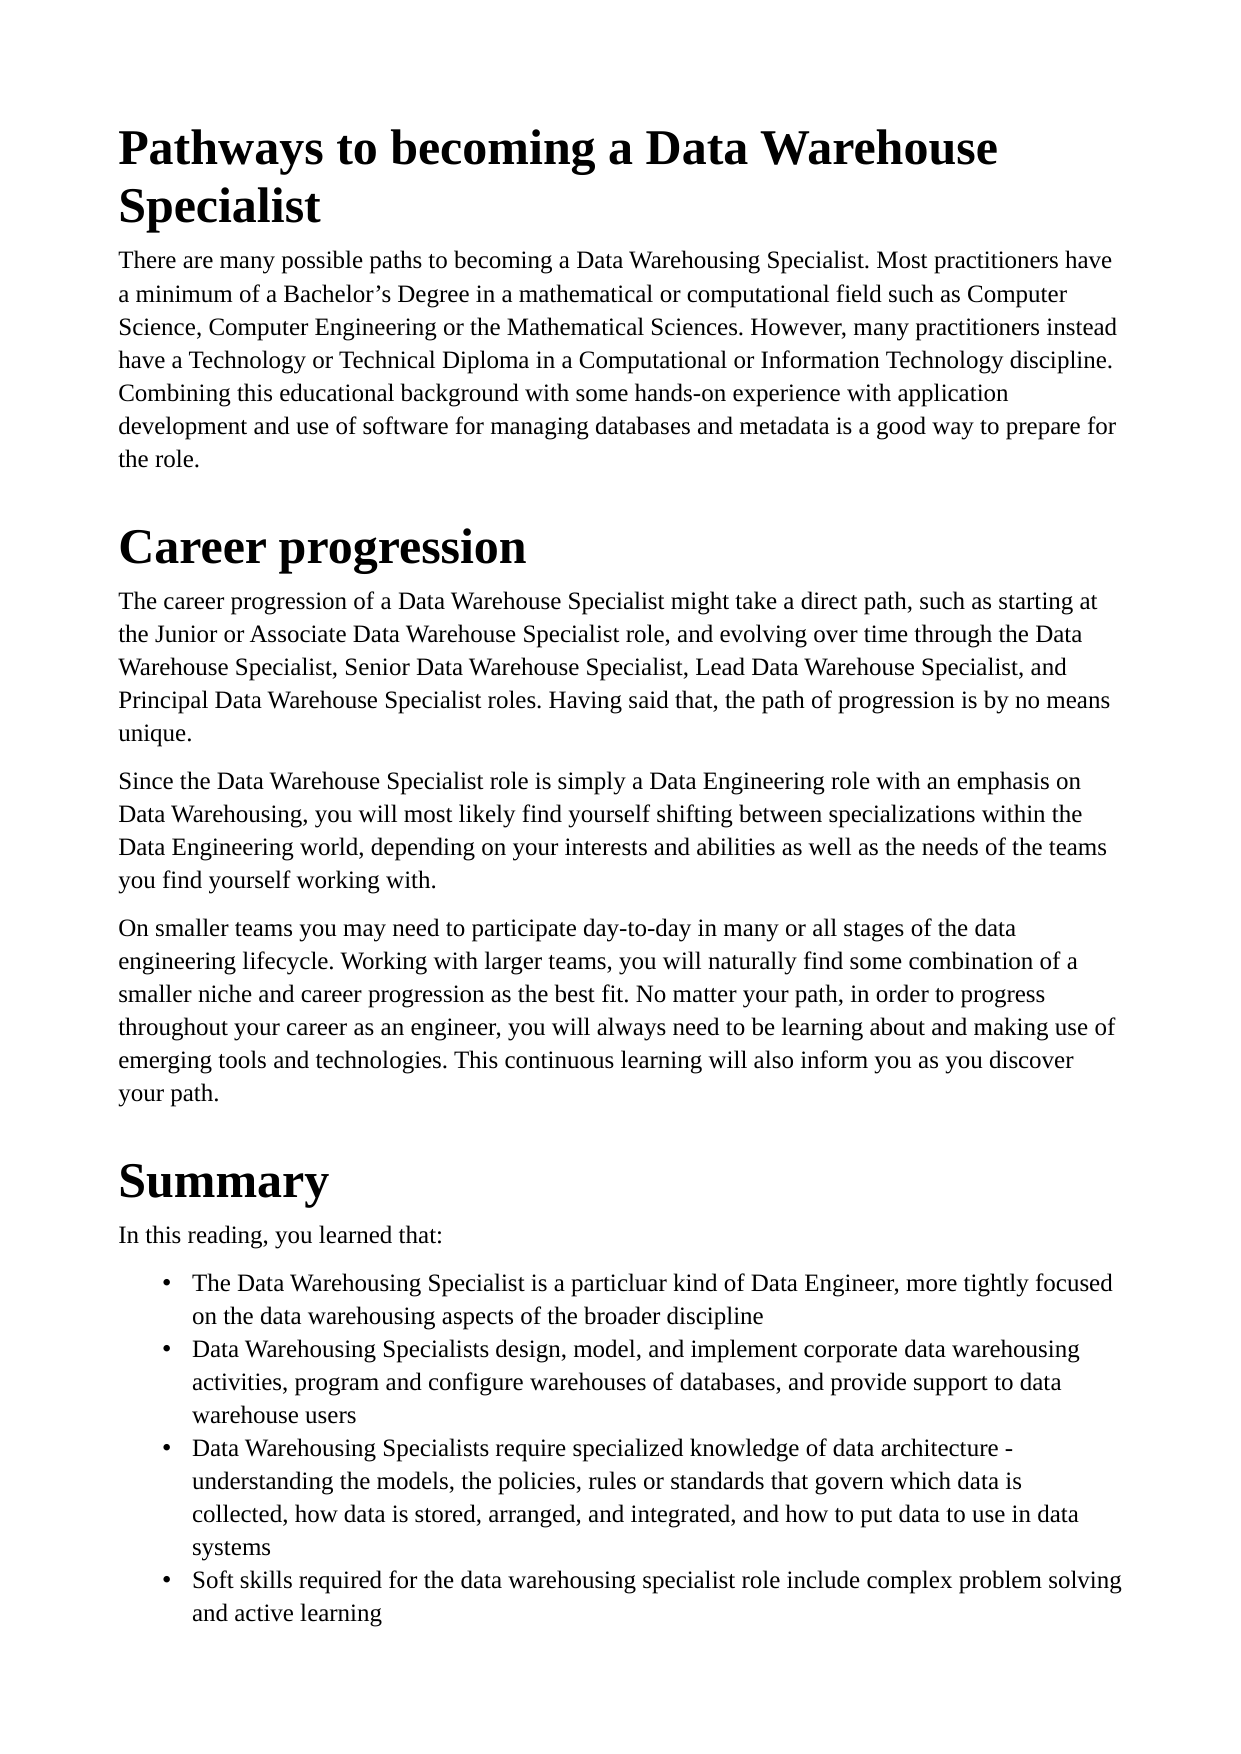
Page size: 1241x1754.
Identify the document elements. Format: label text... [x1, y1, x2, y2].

subtitle Summary [118, 1150, 1122, 1208]
list Soft skills required for the data warehousing specialist role include complex problem solving and active learning [162, 1565, 1122, 1627]
subtitle Pathways to becoming a Data Warehouse Specialist [118, 118, 1122, 233]
text In this reading, you learned that: [118, 1220, 1122, 1249]
text On smaller teams you may need to participate day-to-day in many or all stages of the data engineering lifecycle. Working with larger teams, you will naturally find some combination of a smaller niche and career progression as the best fit. No matter your path, in order to progress throughout your career as an engineer, you will always need to be learning about and making use of emerging tools and technologies. This continuous learning will also inform you as you discover your path. [118, 913, 1122, 1107]
list Data Warehousing Specialists require specialized knowledge of data architecture - understanding the models, the policies, rules or standards that govern which data is collected, how data is stored, arranged, and integrated, and how to put data to use in data systems [162, 1433, 1122, 1561]
subtitle Career progression [118, 516, 1122, 574]
text Since the Data Warehouse Specialist role is simply a Data Engineering role with an emphasis on Data Warehousing, you will most likely find yourself shifting between specializations within the Data Engineering world, depending on your interests and abilities as well as the needs of the teams you find yourself working with. [118, 766, 1122, 894]
list Data Warehousing Specialists design, model, and implement corporate data warehousing activities, program and configure warehouses of databases, and provide support to data warehouse users [162, 1334, 1122, 1429]
text The career progression of a Data Warehouse Specialist might take a direct path, such as starting at the Junior or Associate Data Warehouse Specialist role, and evolving over time through the Data Warehouse Specialist, Senior Data Warehouse Specialist, Lead Data Warehouse Specialist, and Principal Data Warehouse Specialist roles. Having said that, the path of progression is by no means unique. [118, 586, 1122, 747]
list The Data Warehousing Specialist is a particluar kind of Data Engineer, more tightly focused on the data warehousing aspects of the broader discipline [162, 1268, 1122, 1330]
text There are many possible paths to becoming a Data Warehousing Specialist. Most practitioners have a minimum of a Bachelor’s Degree in a mathematical or computational field such as Computer Science, Computer Engineering or the Mathematical Sciences. However, many practitioners instead have a Technology or Technical Diploma in a Computational or Information Technology discipline. Combining this educational background with some hands-on experience with application development and use of software for managing databases and metadata is a good way to prepare for the role. [118, 246, 1122, 472]
